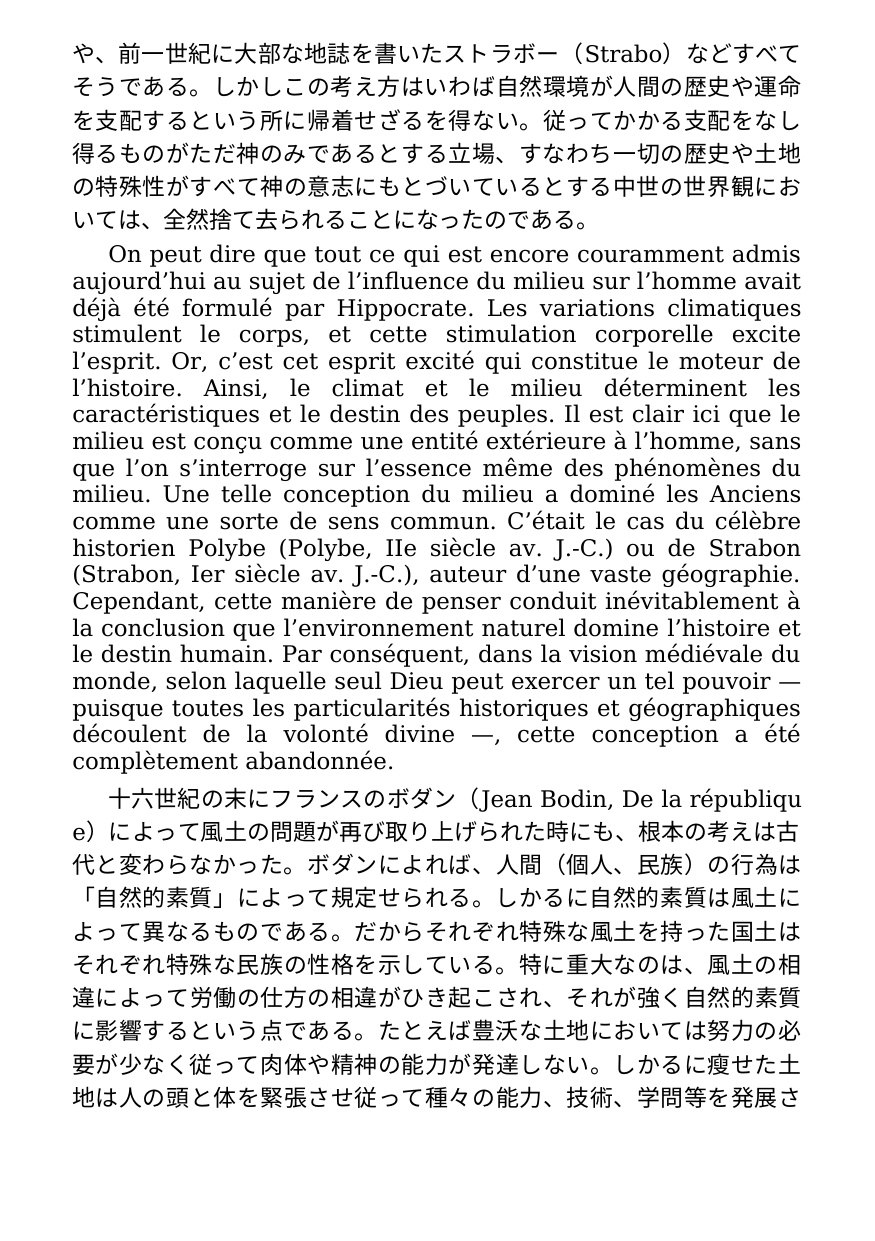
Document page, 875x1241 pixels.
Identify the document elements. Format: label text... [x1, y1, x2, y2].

text や、前一世紀に大部な地誌を書いたストラボー（Strabo）などすべてそうである。しかしこの考え方はいわば自然環境が人間の歴史や運命を支配するという所に帰着せざるを得ない。従ってかかる支配をなし得るものがただ神のみであるとする立場、すなわち一切の歴史や土地の特殊性がすべて神の意志にもとづいているとする中世の世界観においては、全然捨て去られることになったのである。 [72, 36, 802, 235]
text 十六世紀の末にフランスのボダン（Jean Bodin, De la république）によって風土の問題が再び取り上げられた時にも、根本の考えは古代と変わらなかった。ボダンによれば、人間（個人、民族）の行為は「自然的素質」によって規定せられる。しかるに自然的素質は風土によって異なるものである。だからそれぞれ特殊な風土を持った国土はそれぞれ特殊な民族の性格を示している。特に重大なのは、風土の相違によって労働の仕方の相違がひき起こされ、それが強く自然的素質に影響するという点である。たとえば豊沃な土地においては努力の必要が少なく従って肉体や精神の能力が発達しない。しかるに瘦せた土地は人の頭と体を緊張させ従って種々の能力、技術、学問等を発展さ [72, 781, 802, 1113]
text On peut dire que tout ce qui est encore couramment admis aujourd’hui au sujet de l’influence du milieu sur l’homme avait déjà été formulé par Hippocrate. Les variations climatiques stimulent le corps, et cette stimulation corporelle excite l’esprit. Or, c’est cet esprit excité qui constitue le moteur de l’histoire. Ainsi, le climat et le milieu déterminent les caractéristiques et le destin des peuples. Il est clair ici que le milieu est conçu comme une entité extérieure à l’homme, sans que l’on s’interroge sur l’essence même des phénomènes du milieu. Une telle conception du milieu a dominé les Anciens comme une sorte de sens commun. C’était le cas du célèbre historien Polybe (Polybe, IIe siècle av. J.-C.) ou de Strabon (Strabon, Ier siècle av. J.-C.), auteur d’une vaste géographie. Cependant, cette manière de penser conduit inévitablement à la conclusion que l’environnement naturel domine l’histoire et le destin humain. Par conséquent, dans la vision médiévale du monde, selon laquelle seul Dieu peut exercer un tel pouvoir — puisque toutes les particularités historiques et géographiques découlent de la volonté divine —, cette conception a été complètement abandonnée. [72, 241, 802, 775]
